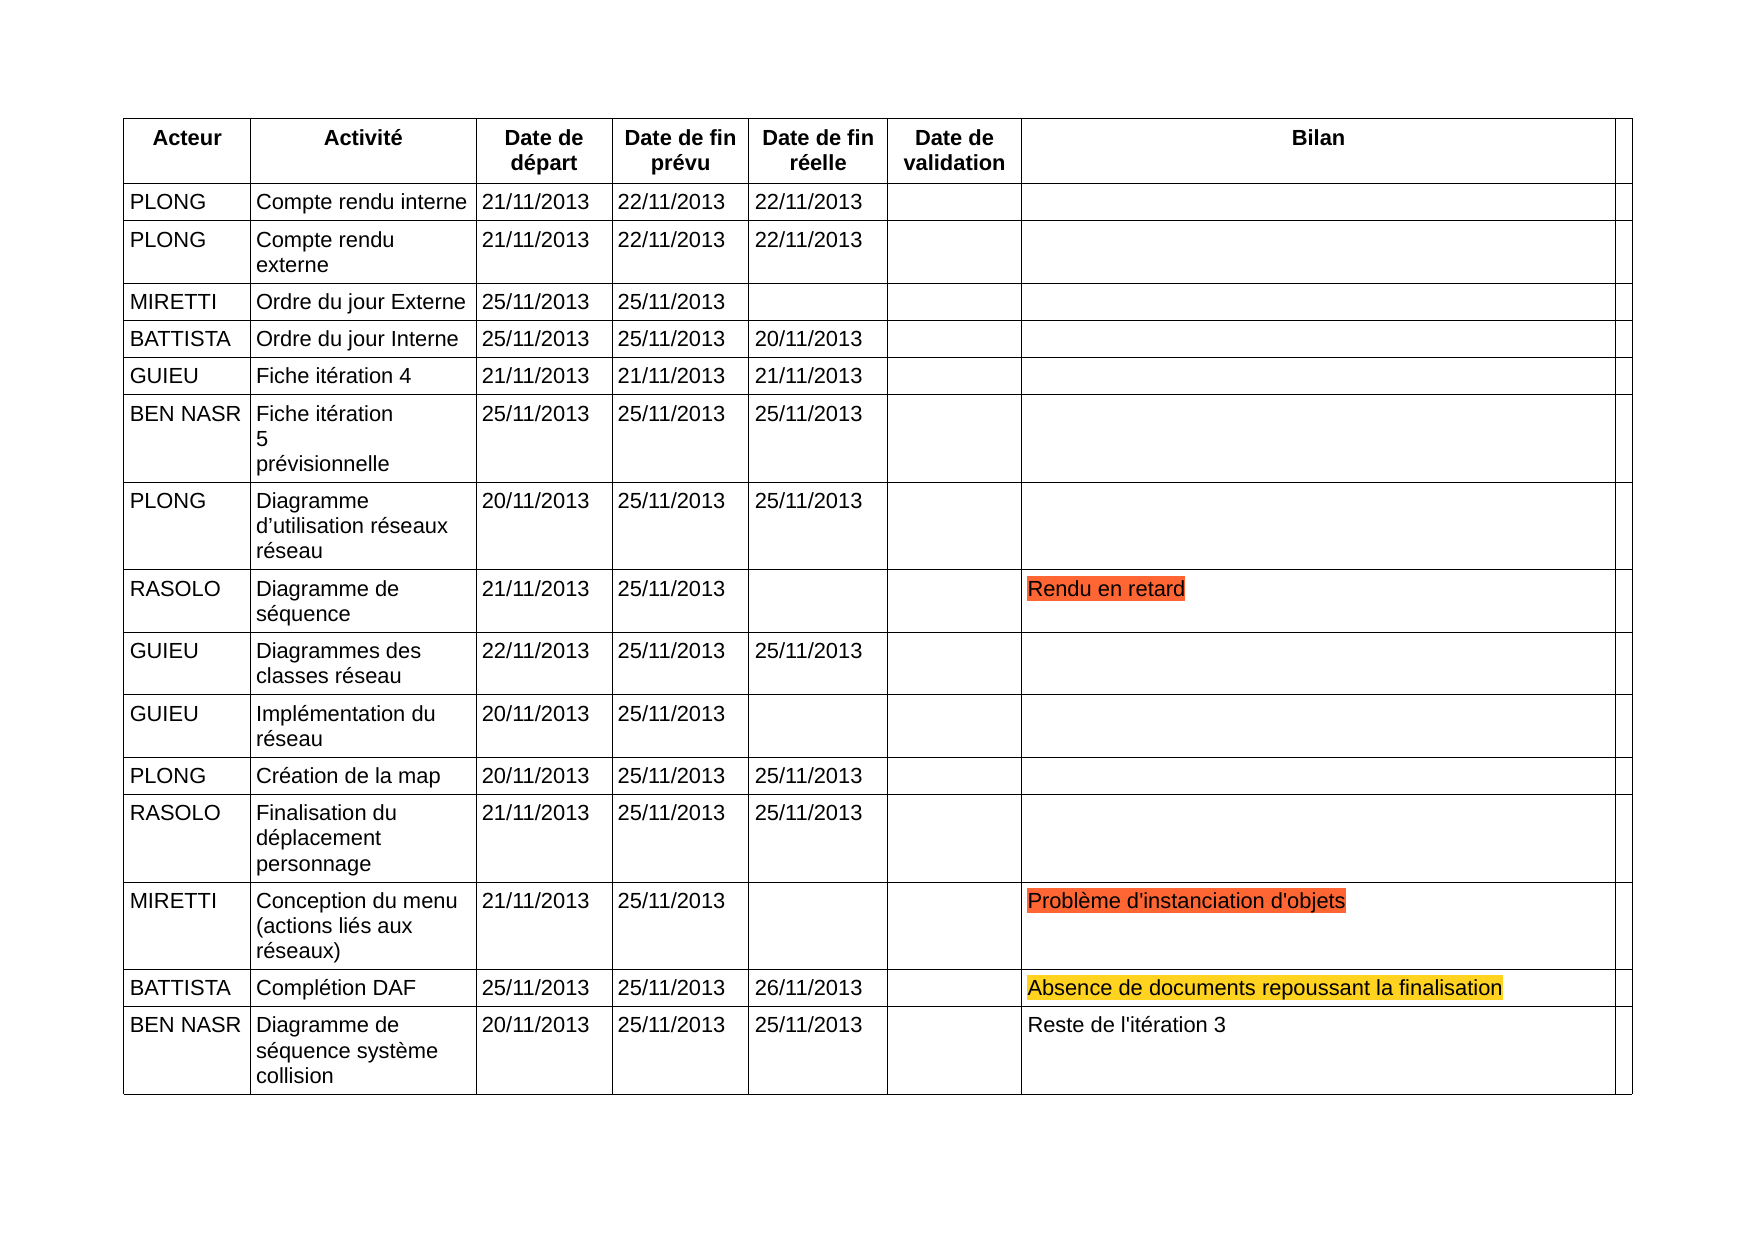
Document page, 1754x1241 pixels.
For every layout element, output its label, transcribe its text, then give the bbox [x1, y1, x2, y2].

table_cell [1616, 758, 1632, 794]
table_cell 26/11/2013 [749, 970, 887, 1006]
table_cell 21/11/2013 [477, 358, 612, 394]
table_cell 21/11/2013 [477, 221, 612, 283]
table_cell 25/11/2013 [749, 795, 887, 881]
table_cell Fiche itération 5 prévisionnelle [251, 395, 476, 482]
table_cell 20/11/2013 [477, 758, 612, 794]
table_cell [1022, 395, 1615, 482]
table_cell 21/11/2013 [613, 358, 748, 394]
table_cell [888, 1007, 1021, 1094]
table_cell 21/11/2013 [477, 184, 612, 220]
table_cell Conception du menu (actions liés aux réseaux) [251, 883, 476, 969]
table_header Date de fin prévu [613, 119, 748, 183]
table_cell 25/11/2013 [749, 483, 887, 569]
table_cell 22/11/2013 [613, 184, 748, 220]
table_cell 20/11/2013 [477, 695, 612, 757]
table_cell [1022, 483, 1615, 569]
table_cell [888, 570, 1021, 632]
table_cell Ordre du jour Interne [251, 321, 476, 357]
table_cell 22/11/2013 [477, 633, 612, 694]
table_cell [1022, 321, 1615, 357]
table_cell 21/11/2013 [477, 570, 612, 632]
table_cell [888, 184, 1021, 220]
table_cell 25/11/2013 [613, 795, 748, 881]
table_header Bilan [1022, 119, 1615, 183]
table_cell [888, 321, 1021, 357]
table_cell [888, 970, 1021, 1006]
table_header Date de validation [888, 119, 1021, 183]
table_cell [888, 695, 1021, 757]
table_cell [1616, 633, 1632, 694]
table_cell 22/11/2013 [613, 221, 748, 283]
table_cell 25/11/2013 [613, 284, 748, 320]
table_cell [1616, 483, 1632, 569]
table_cell [1022, 795, 1615, 881]
table_cell 25/11/2013 [613, 483, 748, 569]
table_cell 25/11/2013 [749, 395, 887, 482]
table_cell [749, 284, 887, 320]
table_cell 25/11/2013 [613, 633, 748, 694]
table_cell 21/11/2013 [477, 795, 612, 881]
table_cell 25/11/2013 [749, 1007, 887, 1094]
table_cell RASOLO [124, 795, 250, 881]
table_cell [1022, 284, 1615, 320]
table_cell Finalisation du déplacement personnage [251, 795, 476, 881]
table_cell PLONG [124, 758, 250, 794]
table_cell 25/11/2013 [749, 633, 887, 694]
table_cell RASOLO [124, 570, 250, 632]
table_cell PLONG [124, 184, 250, 220]
table_cell 25/11/2013 [477, 284, 612, 320]
table_cell [888, 395, 1021, 482]
table_cell Fiche itération 4 [251, 358, 476, 394]
table_cell [888, 358, 1021, 394]
table_cell [888, 221, 1021, 283]
table_cell 25/11/2013 [613, 883, 748, 969]
table_header Activité [251, 119, 476, 183]
table_cell 25/11/2013 [613, 570, 748, 632]
table_cell 25/11/2013 [613, 695, 748, 757]
table_cell Compte rendu externe [251, 221, 476, 283]
table_cell 21/11/2013 [477, 883, 612, 969]
table_cell [1616, 284, 1632, 320]
table_cell MIRETTI [124, 284, 250, 320]
table_cell Diagramme de séquence système collision [251, 1007, 476, 1094]
table_cell [888, 758, 1021, 794]
table_cell [1022, 758, 1615, 794]
table_cell [749, 883, 887, 969]
table_cell Implémentation du réseau [251, 695, 476, 757]
table_cell GUIEU [124, 633, 250, 694]
table_cell Absence de documents repoussant la finalisation [1022, 970, 1615, 1006]
table_cell 20/11/2013 [477, 483, 612, 569]
table_header Date de départ [477, 119, 612, 183]
table_cell PLONG [124, 221, 250, 283]
table_cell PLONG [124, 483, 250, 569]
table_cell [1616, 321, 1632, 357]
table_cell BATTISTA [124, 970, 250, 1006]
table_cell Diagrammes des classes réseau [251, 633, 476, 694]
table_cell [888, 483, 1021, 569]
table_cell [888, 633, 1021, 694]
table_cell 25/11/2013 [477, 321, 612, 357]
table_header [1616, 119, 1632, 183]
table_cell Diagramme de séquence [251, 570, 476, 632]
table_cell [749, 570, 887, 632]
table_cell 25/11/2013 [613, 395, 748, 482]
table_cell GUIEU [124, 695, 250, 757]
table_cell 20/11/2013 [477, 1007, 612, 1094]
table_cell Problème d'instanciation d'objets [1022, 883, 1615, 969]
table_cell [1022, 221, 1615, 283]
table_cell BATTISTA [124, 321, 250, 357]
table_cell 25/11/2013 [613, 970, 748, 1006]
table_cell [1022, 633, 1615, 694]
table_cell [888, 284, 1021, 320]
table_cell Ordre du jour Externe [251, 284, 476, 320]
table_cell Compte rendu interne [251, 184, 476, 220]
table_cell [1616, 184, 1632, 220]
table_cell 25/11/2013 [749, 758, 887, 794]
table_cell 22/11/2013 [749, 184, 887, 220]
table_cell BEN NASR [124, 1007, 250, 1094]
table_cell MIRETTI [124, 883, 250, 969]
table_cell [1616, 795, 1632, 881]
table_cell [1616, 221, 1632, 283]
table_cell [1022, 184, 1615, 220]
table_cell [1616, 570, 1632, 632]
table_header Acteur [124, 119, 250, 183]
table_cell [1022, 358, 1615, 394]
table_cell [1616, 695, 1632, 757]
table_cell Rendu en retard [1022, 570, 1615, 632]
table_cell BEN NASR [124, 395, 250, 482]
table_cell [1616, 970, 1632, 1006]
table_cell [749, 695, 887, 757]
table_cell [1022, 695, 1615, 757]
table_cell [888, 795, 1021, 881]
table_cell 22/11/2013 [749, 221, 887, 283]
table_cell [1616, 358, 1632, 394]
table_cell Reste de l'itération 3 [1022, 1007, 1615, 1094]
table_cell [1616, 395, 1632, 482]
table_cell [1616, 883, 1632, 969]
table_cell 25/11/2013 [613, 1007, 748, 1094]
table_cell 20/11/2013 [749, 321, 887, 357]
table_cell GUIEU [124, 358, 250, 394]
table_cell Création de la map [251, 758, 476, 794]
table_cell 25/11/2013 [613, 321, 748, 357]
table_cell 25/11/2013 [613, 758, 748, 794]
table_cell [888, 883, 1021, 969]
table_cell Complétion DAF [251, 970, 476, 1006]
table_cell 25/11/2013 [477, 395, 612, 482]
table_cell Diagramme d’utilisation réseaux réseau [251, 483, 476, 569]
table_cell [1616, 1007, 1632, 1094]
table_cell 21/11/2013 [749, 358, 887, 394]
table_cell 25/11/2013 [477, 970, 612, 1006]
table_header Date de fin réelle [749, 119, 887, 183]
